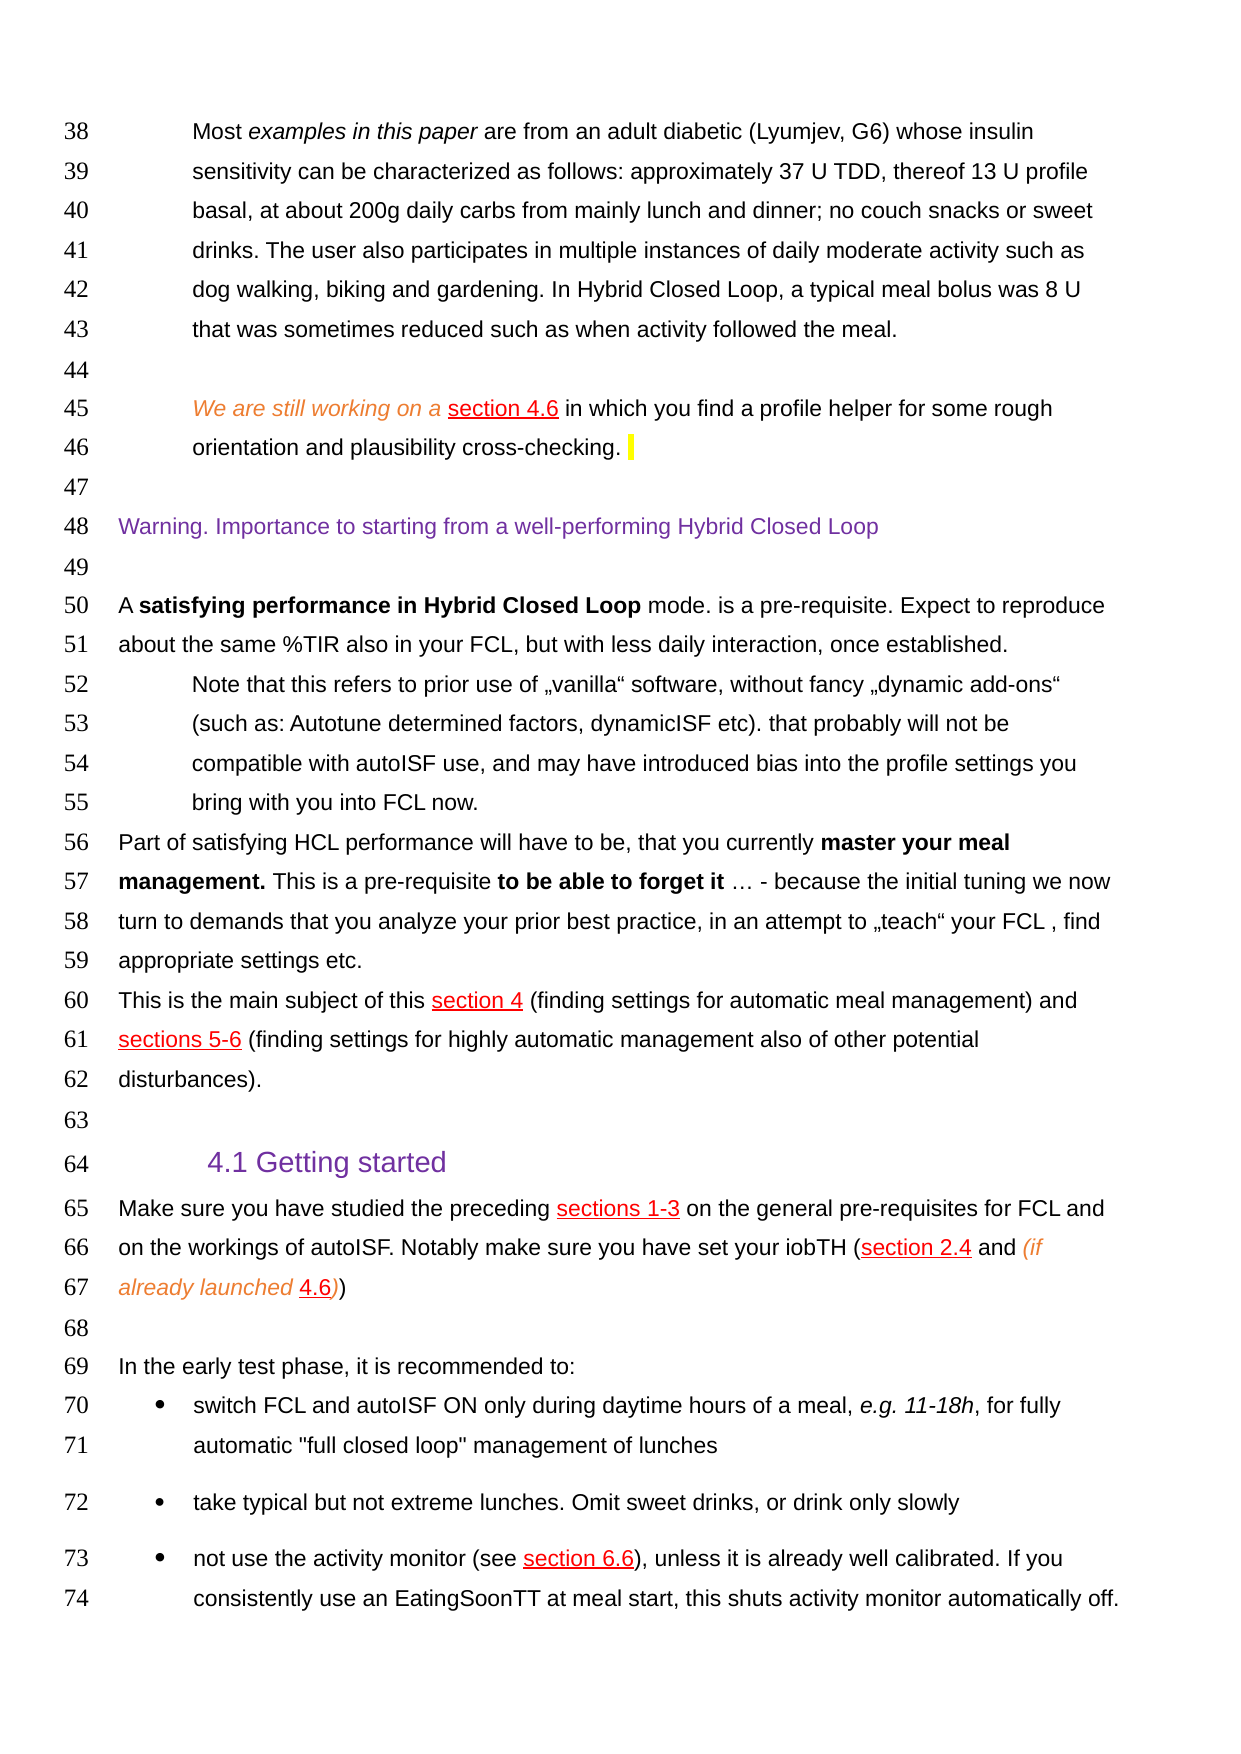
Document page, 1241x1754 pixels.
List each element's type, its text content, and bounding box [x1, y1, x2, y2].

text Make sure you have studied the preceding sections 1-3 on the general pre-requisites for FCL and on the workings of autoISF. Notably make sure you have set your iobTH (section 2.4 and (if already launched 4.6)) [118, 1195, 1122, 1300]
text In the early test phase, it is recommended to: [118, 1353, 1122, 1379]
text A satisfying performance in Hybrid Closed Loop mode. is a pre-requisite. Expect to reproduce about the same %TIR also in your FCL, but with less daily interaction, once established. [118, 592, 1122, 658]
list switch FCL and autoISF ON only during daytime hours of a meal, e.g. 11-18h, for fully automatic "full closed loop" management of lunches [156, 1392, 1122, 1459]
text Part of satisfying HCL performance will have to be, that you currently master your meal management. This is a pre-requisite to be able to forget it … - because the initial tuning we now turn to demands that you analyze your prior best practice, in an attempt to „teach“ your FCL , find appropriate settings etc. [118, 829, 1122, 973]
text Warning. Importance to starting from a well-performing Hybrid Closed Loop [118, 513, 1122, 539]
text This is the main subject of this section 4 (finding settings for automatic meal management) and sections 5-6 (finding settings for highly automatic management also of other potential disturbances). [118, 987, 1122, 1092]
list take typical but not extreme lunches. Omit sweet drinks, or drink only slowly [156, 1488, 1122, 1515]
text We are still working on a section 4.6 in which you find a profile helper for some rough orientation and plausibility cross-checking. [192, 394, 1122, 460]
list not use the activity monitor (see section 6.6), unless it is already well calibrated. If you consistently use an EatingSoonTT at meal start, this shuts activity monitor automatically off. [156, 1544, 1122, 1611]
text Note that this refers to prior use of „vanilla“ software, without fancy „dynamic add-ons“ (such as: Autotune determined factors, dynamicISF etc). that probably will not be compatible with autoISF use, and may have introduced bias into the profile settings you bring with you into FCL now. [192, 671, 1122, 816]
text 4.1 Getting started [118, 1144, 1122, 1178]
text Most examples in this paper are from an adult diabetic (Lyumjev, G6) whose insulin sensitivity can be characterized as follows: approximately 37 U TDD, thereof 13 U profile basal, at about 200g daily carbs from mainly lunch and dinner; no couch snacks or sweet drinks. The user also participates in multiple instances of daily moderate activity such as dog walking, biking and gardening. In Hybrid Closed Loop, a typical meal bolus was 8 U that was sometimes reduced such as when activity followed the meal. [192, 118, 1122, 342]
